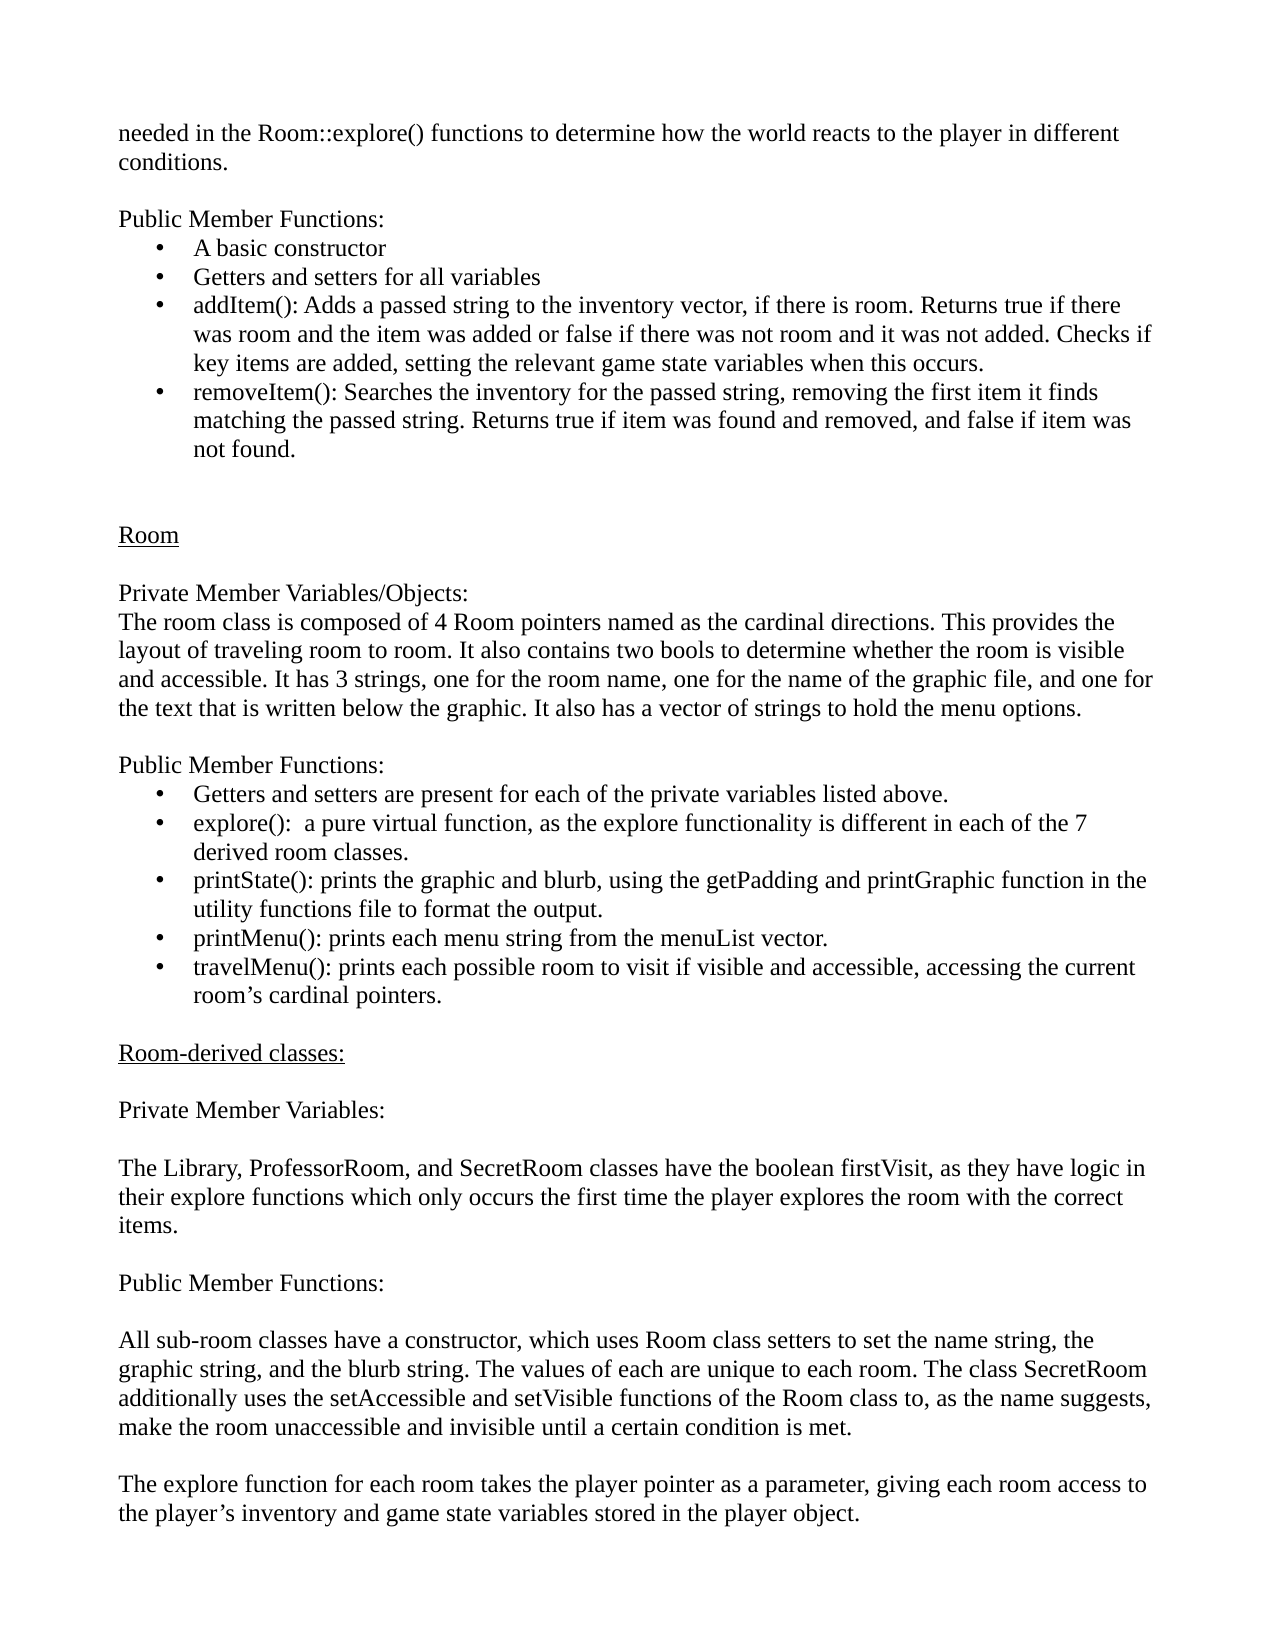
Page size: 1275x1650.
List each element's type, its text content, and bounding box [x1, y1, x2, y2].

list A basic constructor [156, 233, 1157, 262]
list Getters and setters for all variables [156, 262, 1157, 291]
list printState(): prints the graphic and blurb, using the getPadding and printGraphic function in the utility functions file to format the output. [156, 866, 1157, 923]
text Public Member Functions: [118, 751, 1157, 779]
text The Library, ProfessorRoom, and SecretRoom classes have the boolean firstVisit, as they have logic in their explore functions which only occurs the first time the player explores the room with the correct items. [118, 1153, 1157, 1239]
list printMenu(): prints each menu string from the menuList vector. [156, 923, 1157, 952]
list addItem(): Adds a passed string to the inventory vector, if there is room. Returns true if there was room and the item was added or false if there was not room and it was not added. Checks if key items are added, setting the relevant game state variables when this occurs. [156, 291, 1157, 377]
text The explore function for each room takes the player pointer as a parameter, giving each room access to the player’s inventory and game state variables stored in the player object. [118, 1469, 1157, 1527]
text Room [118, 521, 1157, 549]
text Private Member Variables: [118, 1096, 1157, 1124]
list travelMenu(): prints each possible room to visit if visible and accessible, accessing the current room’s cardinal pointers. [156, 952, 1157, 1009]
list removeItem(): Searches the inventory for the passed string, removing the first item it finds matching the passed string. Returns true if item was found and removed, and false if item was not found. [156, 377, 1157, 463]
text The room class is composed of 4 Room pointers named as the cardinal directions. This provides the layout of traveling room to room. It also contains two bools to determine whether the room is visible and accessible. It has 3 strings, one for the room name, one for the name of the graphic file, and one for the text that is written below the graphic. It also has a vector of strings to hold the menu options. [118, 607, 1157, 722]
text Public Member Functions: [118, 1268, 1157, 1297]
text needed in the Room::explore() functions to determine how the world reacts to the player in different conditions. [118, 118, 1157, 176]
text Public Member Functions: [118, 204, 1157, 233]
text All sub-room classes have a constructor, which uses Room class setters to set the name string, the graphic string, and the blurb string. The values of each are unique to each room. The class SecretRoom additionally uses the setAccessible and setVisible functions of the Room class to, as the name suggests, make the room unaccessible and invisible until a certain condition is met. [118, 1326, 1157, 1441]
list Getters and setters are present for each of the private variables listed above. [156, 779, 1157, 808]
text Private Member Variables/Objects: [118, 578, 1157, 607]
list explore(): a pure virtual function, as the explore functionality is different in each of the 7 derived room classes. [156, 808, 1157, 866]
text Room-derived classes: [118, 1038, 1157, 1067]
